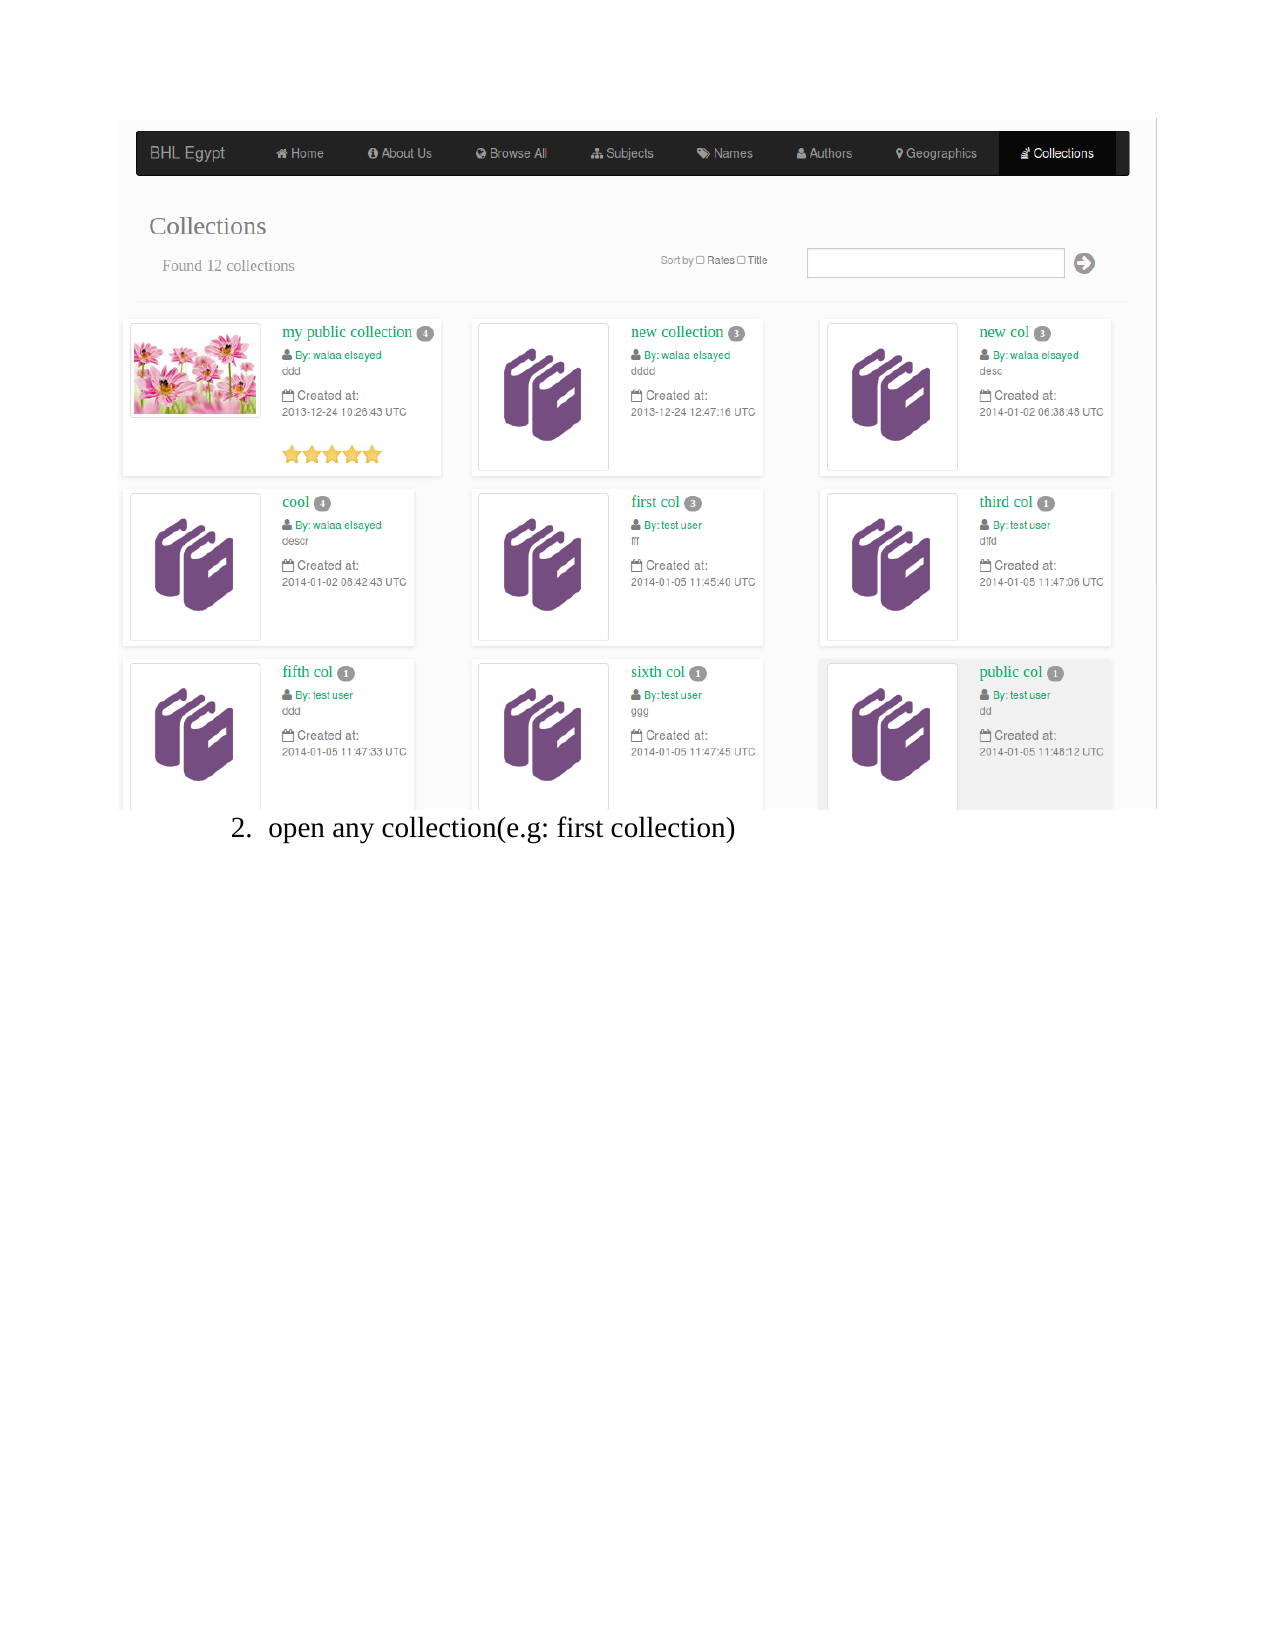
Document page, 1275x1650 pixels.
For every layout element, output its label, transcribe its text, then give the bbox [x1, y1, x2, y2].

list open any collection(e.g: first collection) [231, 810, 1157, 843]
picture [118, 118, 1157, 810]
